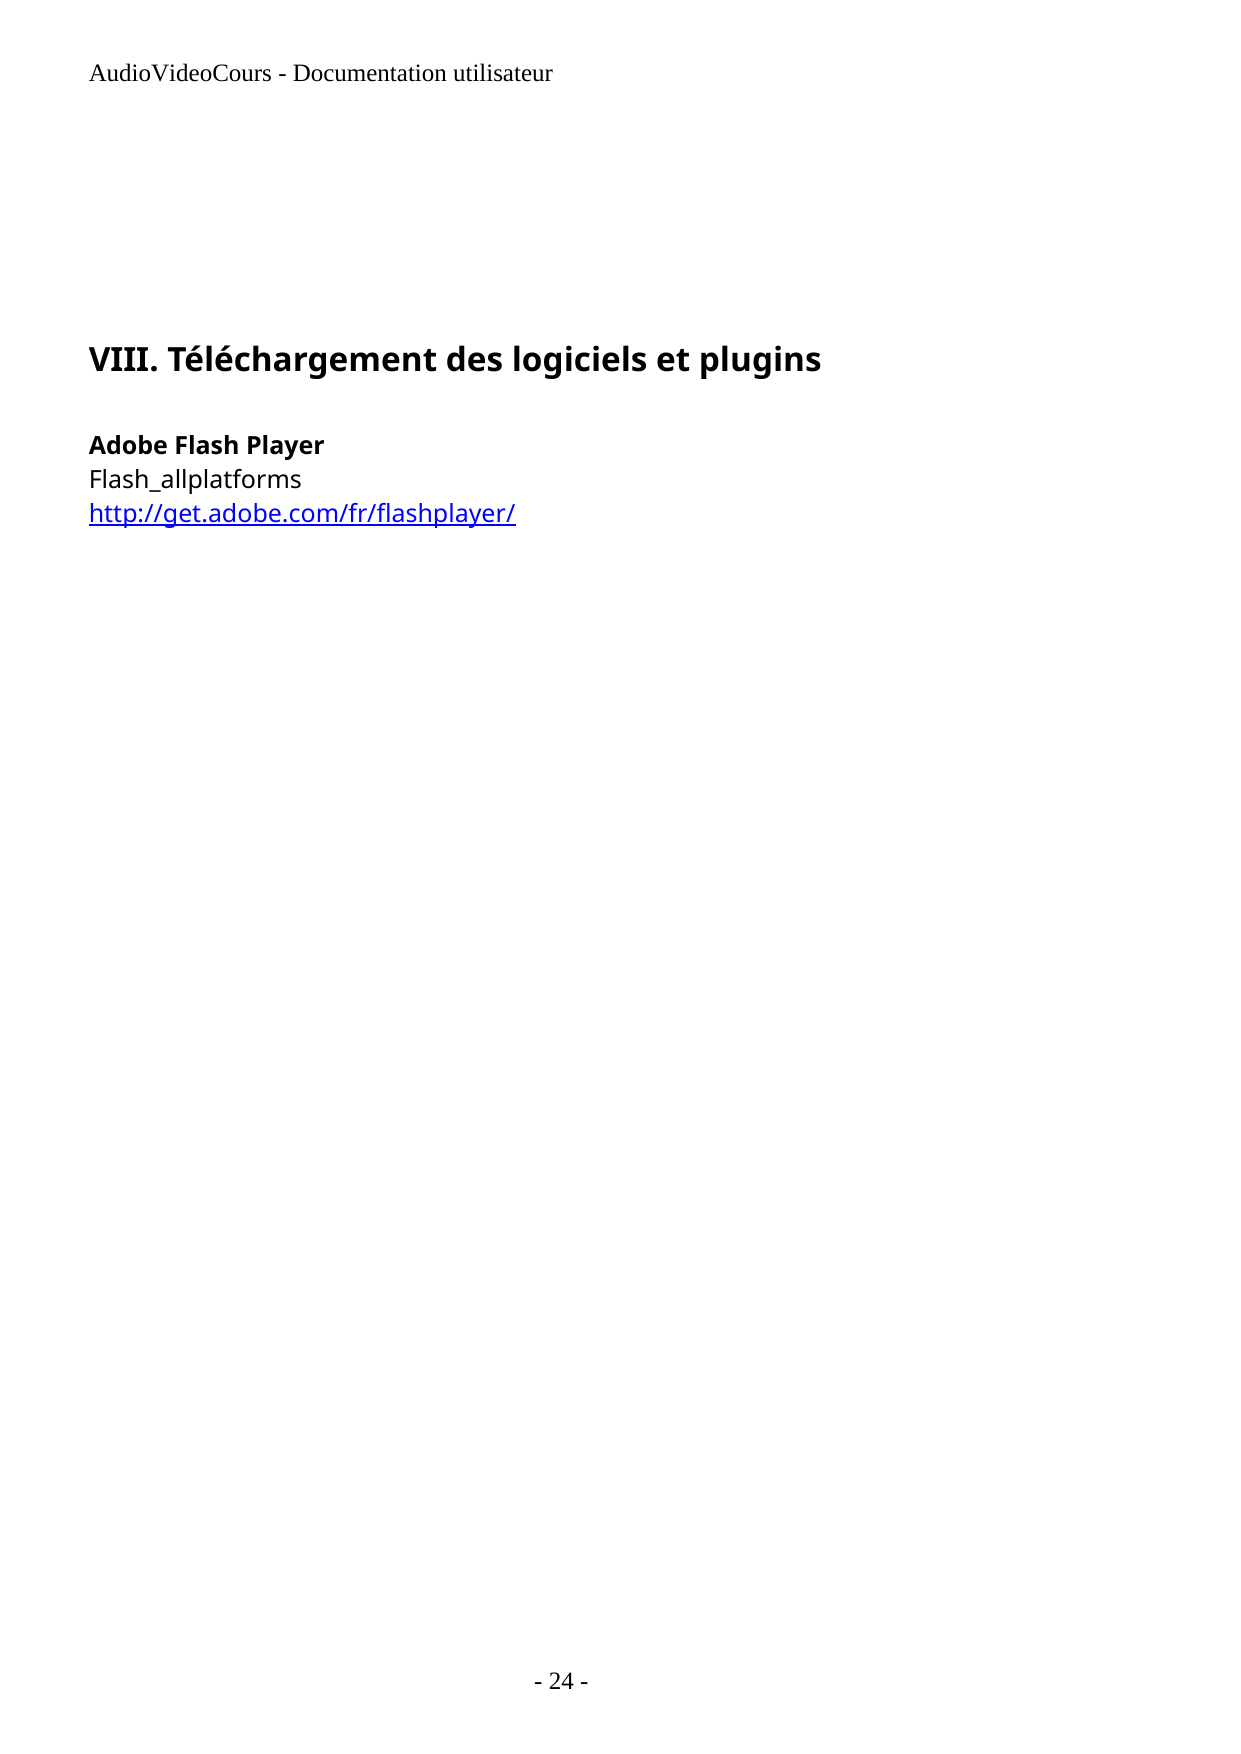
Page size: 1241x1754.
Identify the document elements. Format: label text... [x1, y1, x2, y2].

subtitle VIII. Téléchargement des logiciels et plugins [88, 336, 1152, 382]
text http://get.adobe.com/fr/flashplayer/ [88, 496, 1152, 530]
text Adobe Flash Player [88, 428, 1152, 462]
text Flash_allplatforms [88, 462, 1152, 496]
